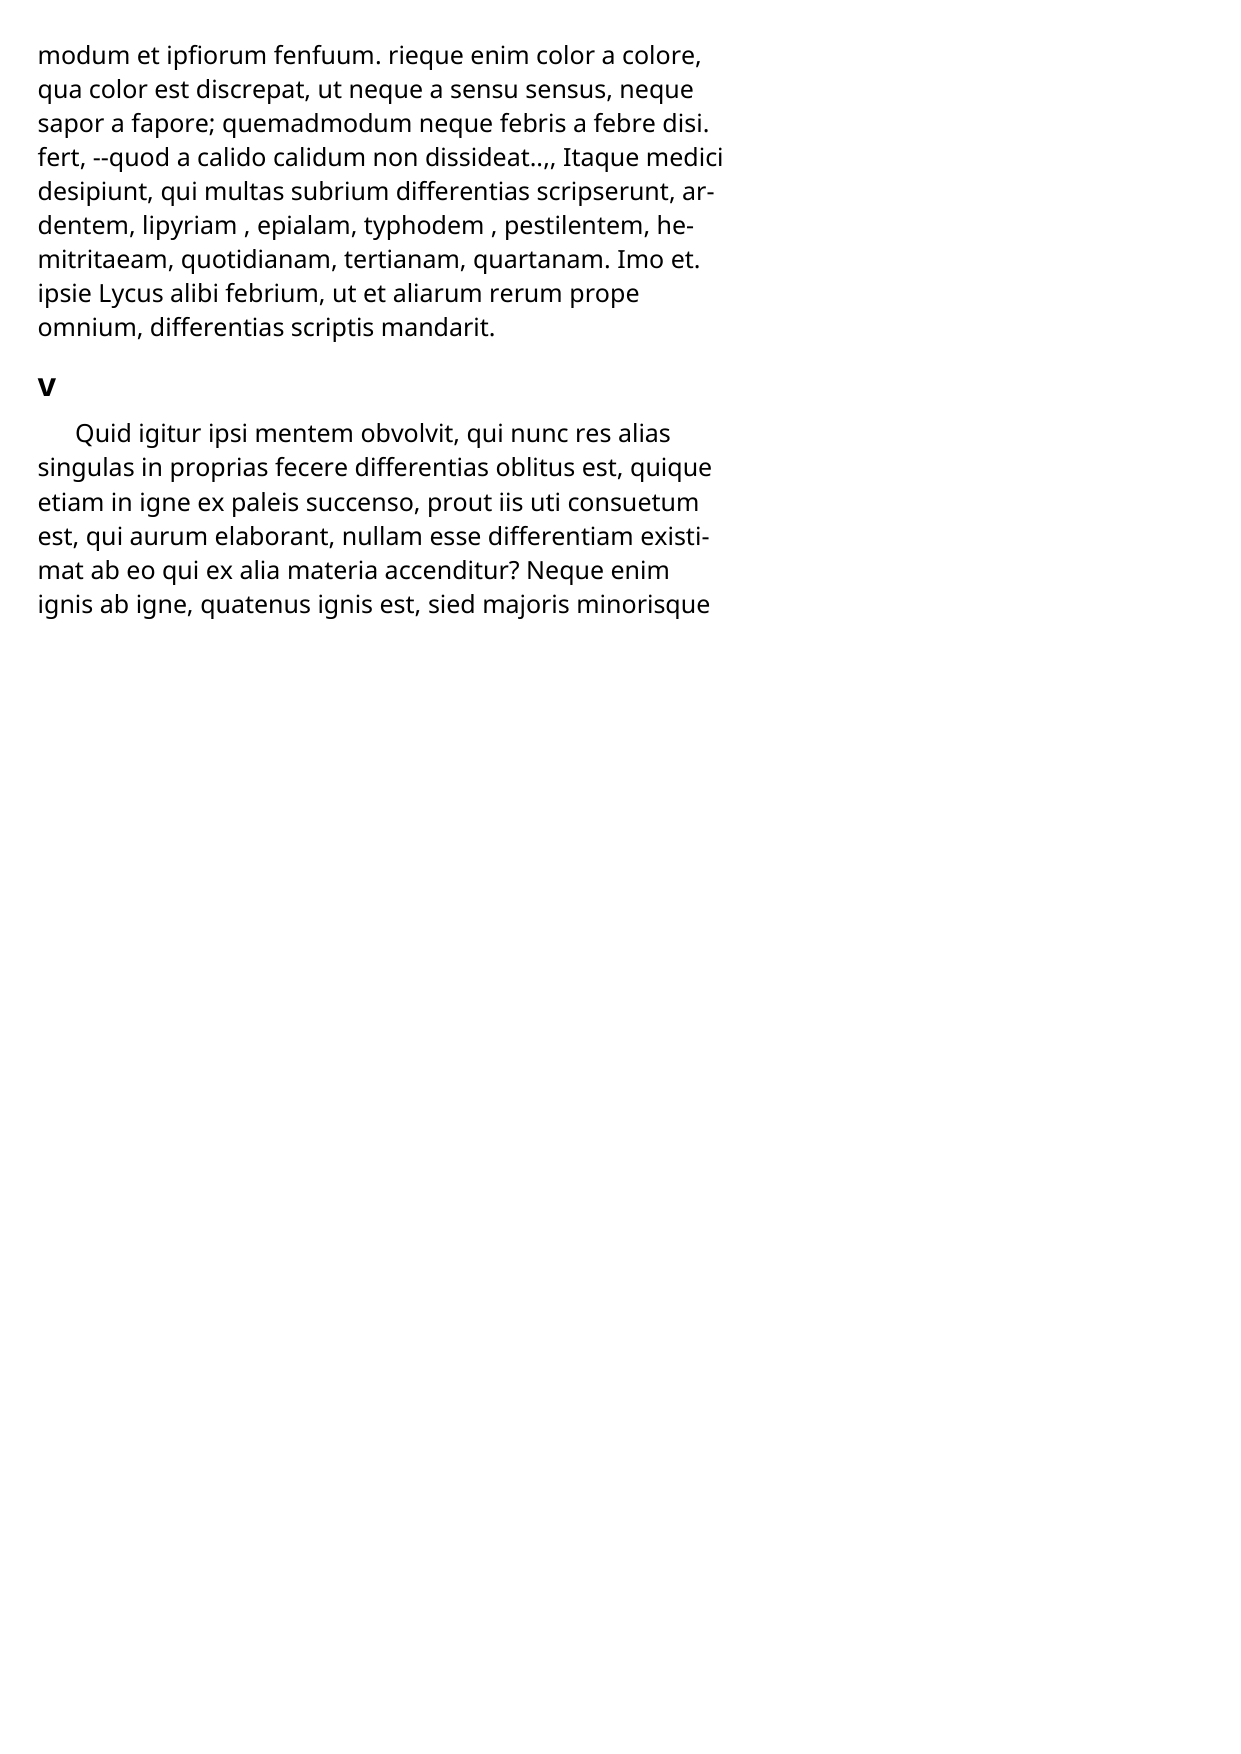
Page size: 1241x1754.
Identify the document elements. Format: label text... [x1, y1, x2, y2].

text modum et ipfiorum fenfuum. rieque enim color a colore, qua color est discrepat, ut neque a sensu sensus, neque sapor a fapore; quemadmodum neque febris a febre disi. fert, --quod a calido calidum non dissideat..,, Itaque medici desipiunt, qui multas subrium differentias scripserunt, ar- dentem, lipyriam , epialam, typhodem , pestilentem, he- mitritaeam, quotidianam, tertianam, quartanam. Imo et. ipsie Lycus alibi febrium, ut et aliarum rerum prope omnium, differentias scriptis mandarit. [37, 37, 1203, 344]
subtitle v [37, 365, 1203, 403]
text Quid igitur ipsi mentem obvolvit, qui nunc res alias singulas in proprias fecere differentias oblitus est, quique etiam in igne ex paleis succenso, prout iis uti consuetum est, qui aurum elaborant, nullam esse differentiam existi- mat ab eo qui ex alia materia accenditur? Neque enim ignis ab igne, quatenus ignis est, sied majoris minorisque [37, 416, 1203, 620]
